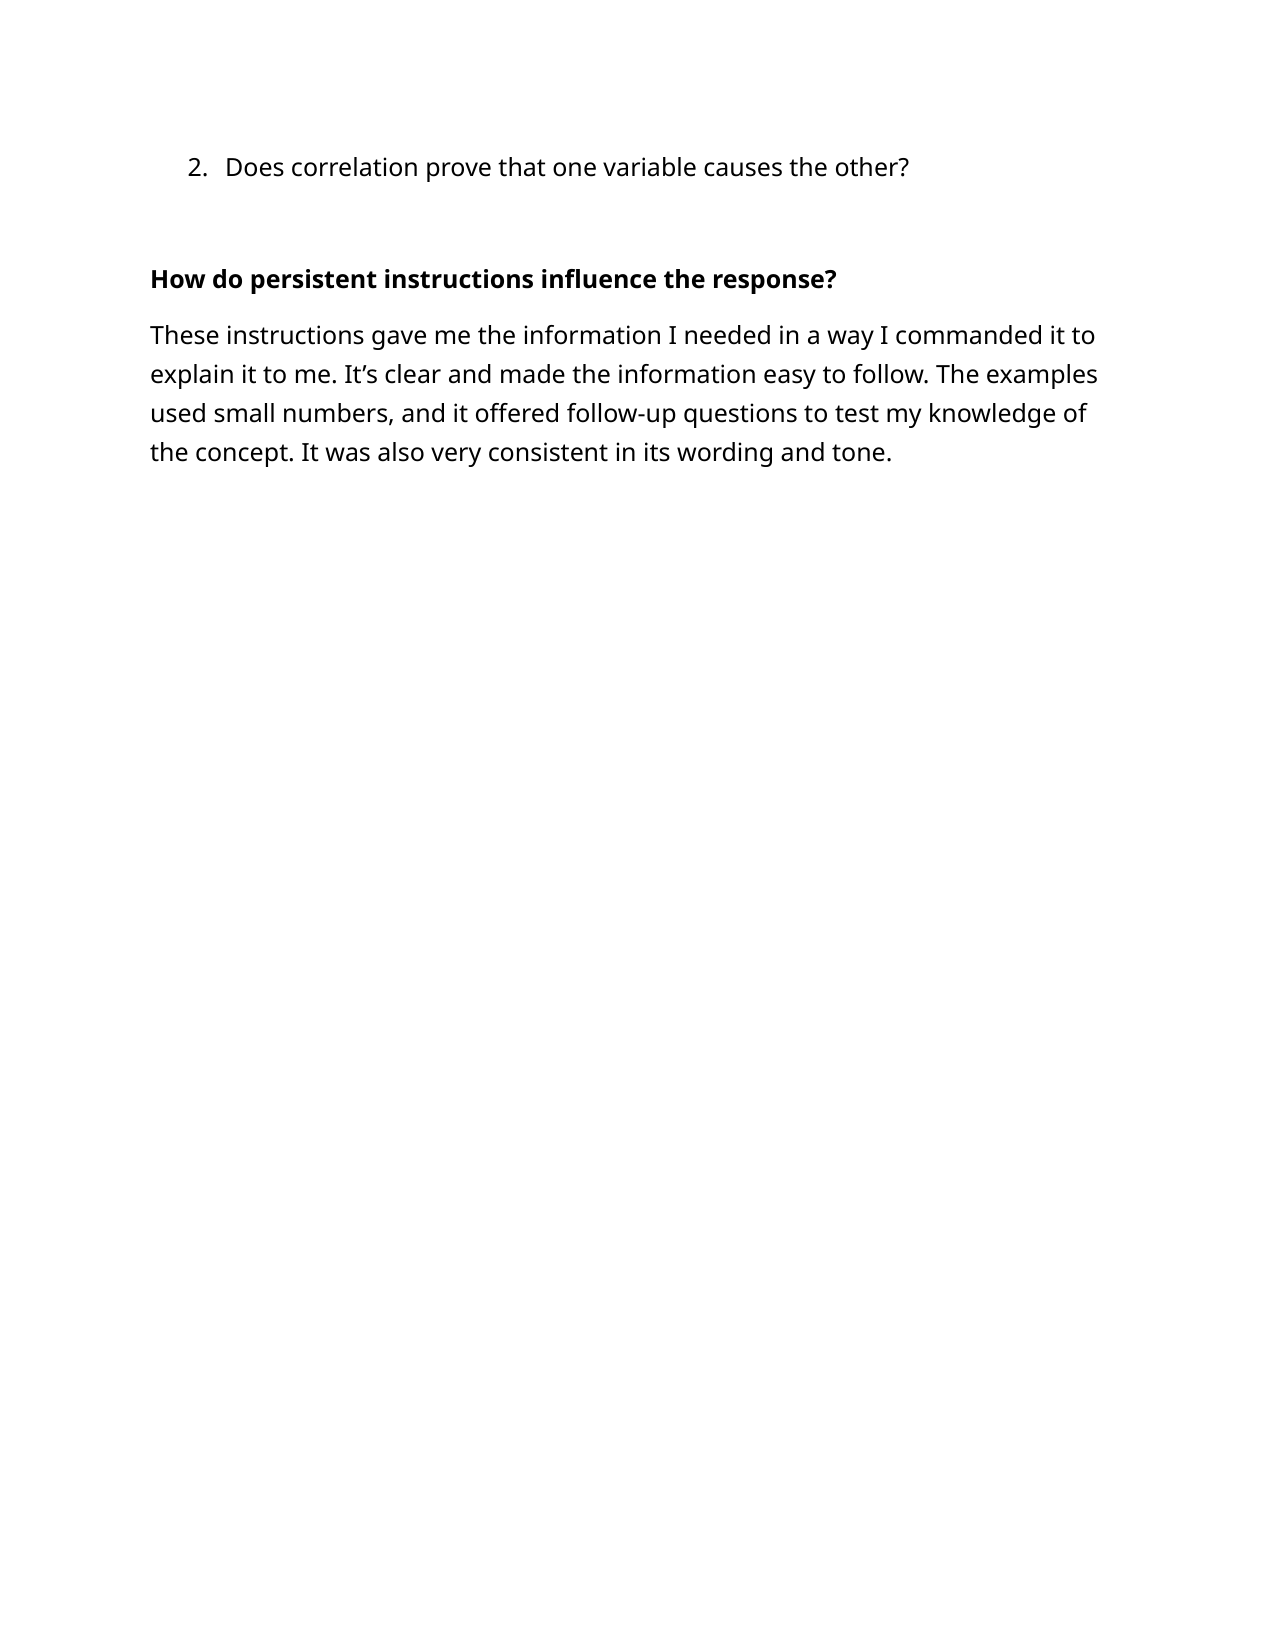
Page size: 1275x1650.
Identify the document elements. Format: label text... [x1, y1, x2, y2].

text How do persistent instructions influence the response? [150, 262, 1125, 296]
list Does correlation prove that one variable causes the other? [187, 150, 1125, 184]
text These instructions gave me the information I needed in a way I commanded it to explain it to me. It’s clear and made the information easy to follow. The examples used small numbers, and it offered follow-up questions to test my knowledge of the concept. It was also very consistent in its wording and tone. [150, 317, 1125, 469]
